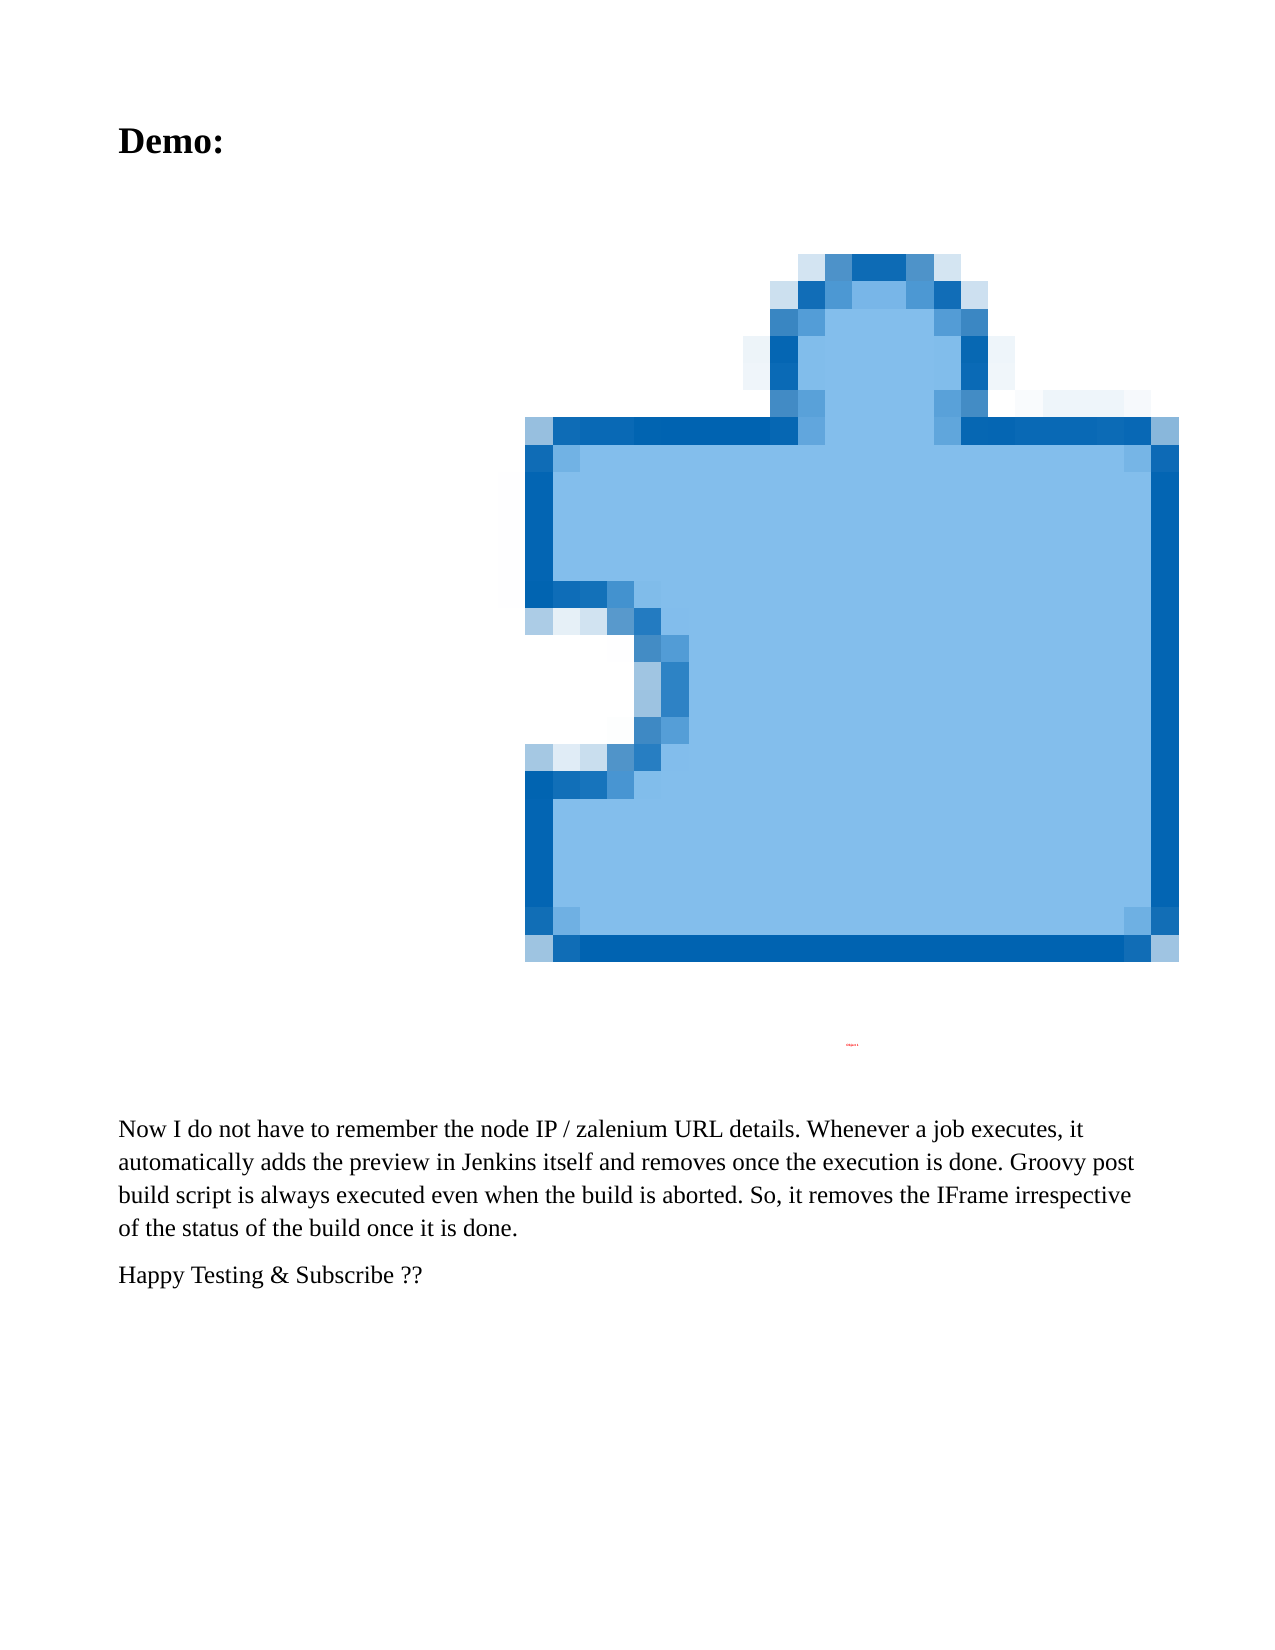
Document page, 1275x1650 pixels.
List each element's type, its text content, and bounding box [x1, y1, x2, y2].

text Now I do not have to remember the node IP / zalenium URL details. Whenever a job executes, it automatically adds the preview in Jenkins itself and removes once the execution is done. Groovy post build script is always executed even when the build is aborted. So, it removes the IFrame irrespective of the status of the build once it is done. [118, 1114, 1157, 1241]
text Happy Testing & Subscribe ?? [118, 1260, 1157, 1289]
subtitle Demo: [118, 118, 1157, 161]
